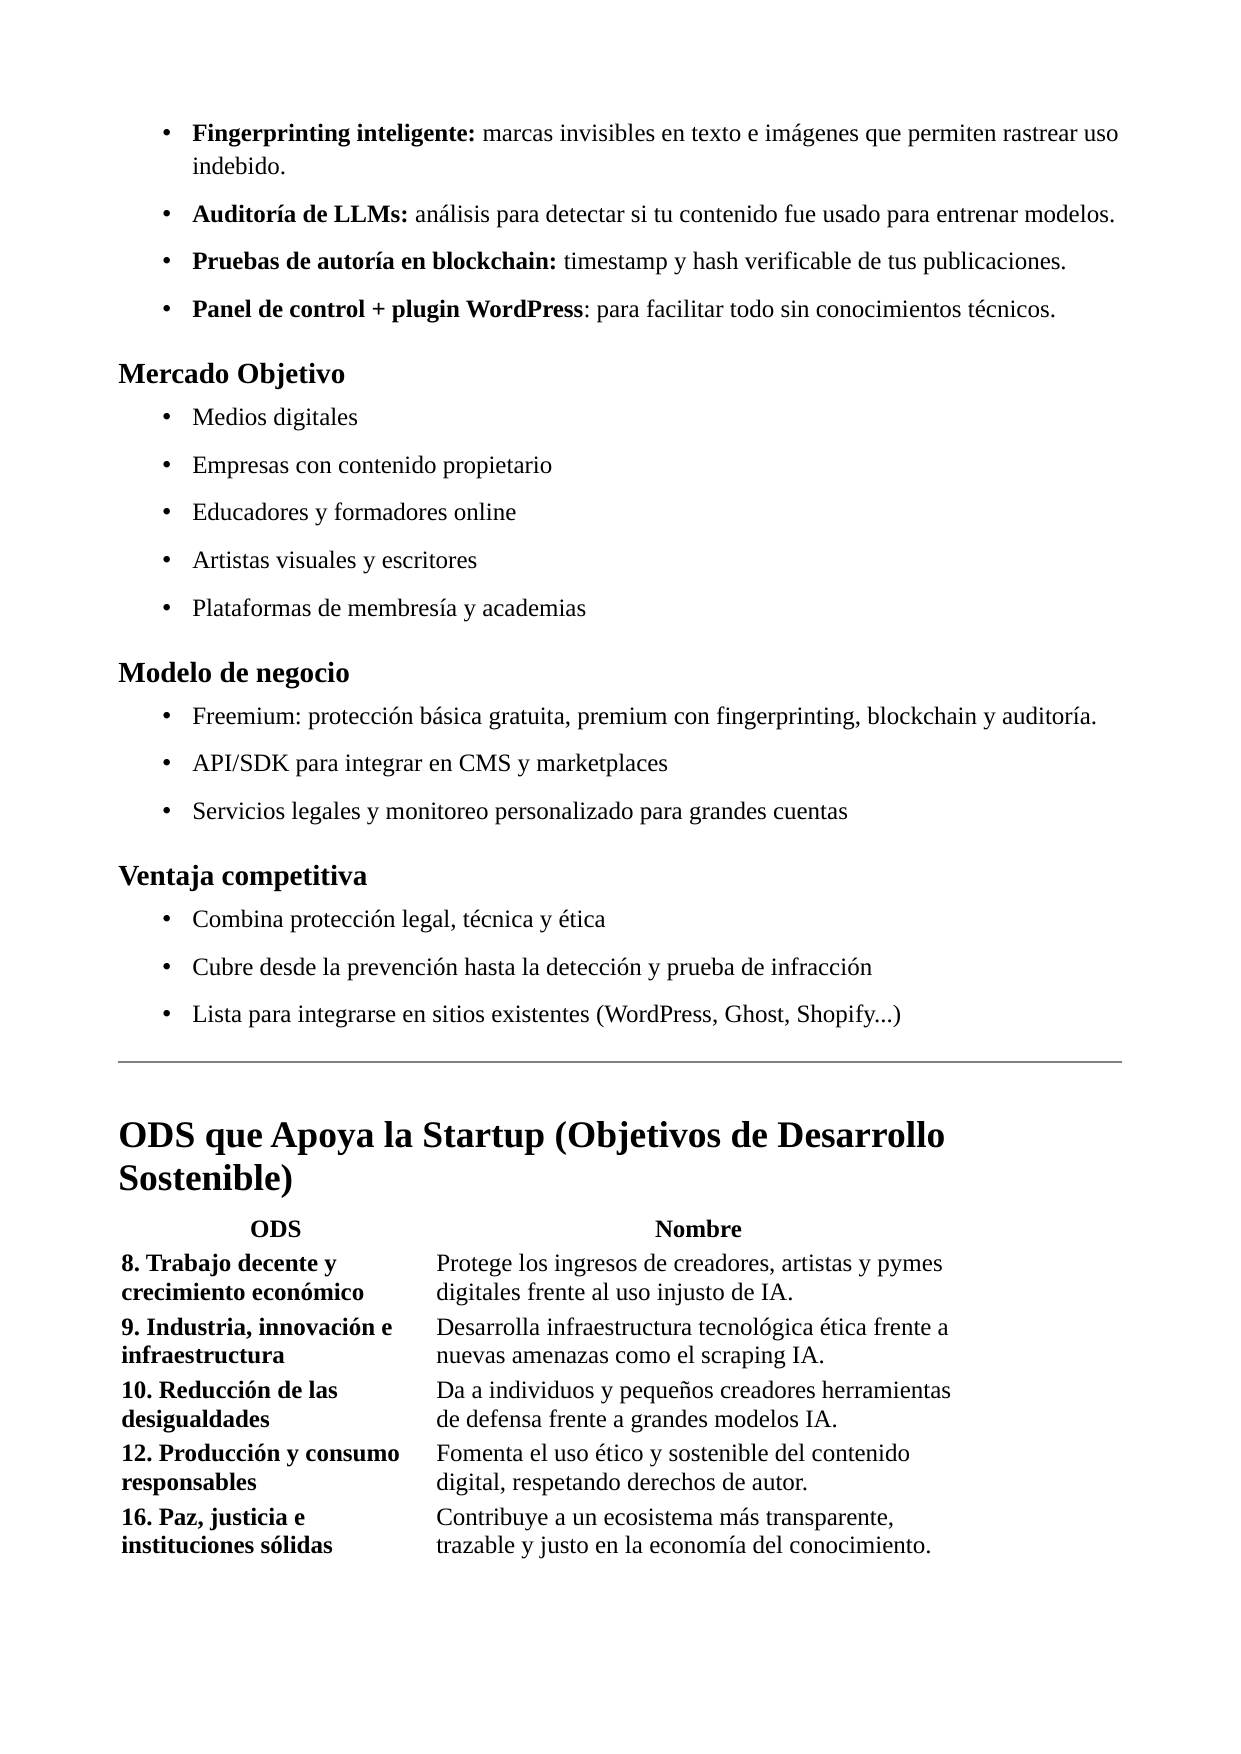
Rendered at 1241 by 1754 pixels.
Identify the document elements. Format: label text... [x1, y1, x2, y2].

table_cell Contribuye a un ecosistema más transparente, trazable y justo en la economía del conocimiento. [433, 1499, 963, 1562]
table_cell Da a individuos y pequeños creadores herramientas de defensa frente a grandes modelos IA. [433, 1372, 963, 1436]
table_cell 9. Industria, innovación e infraestructura [118, 1309, 433, 1372]
table_header Nombre [433, 1211, 963, 1246]
table_cell 16. Paz, justicia e instituciones sólidas [118, 1499, 433, 1562]
table_cell [964, 1372, 1122, 1436]
list Freemium: protección básica gratuita, premium con fingerprinting, blockchain y auditoría. [162, 701, 1122, 729]
table_cell [964, 1309, 1122, 1372]
table_cell Protege los ingresos de creadores, artistas y pymes digitales frente al uso injusto de IA. [433, 1246, 963, 1309]
list Fingerprinting inteligente: marcas invisibles en texto e imágenes que permiten rastrear uso indebido. [162, 118, 1122, 180]
subtitle Mercado Objetivo [118, 356, 1122, 390]
list Pruebas de autoría en blockchain: timestamp y hash verificable de tus publicaciones. [162, 246, 1122, 275]
list Medios digitales [162, 402, 1122, 431]
list Educadores y formadores online [162, 497, 1122, 526]
table_cell [964, 1436, 1122, 1499]
table_cell 12. Producción y consumo responsables [118, 1436, 433, 1499]
list Panel de control + plugin WordPress: para facilitar todo sin conocimientos técnicos. [162, 294, 1122, 323]
table_cell 8. Trabajo decente y crecimiento económico [118, 1246, 433, 1309]
table_cell Fomenta el uso ético y sostenible del contenido digital, respetando derechos de autor. [433, 1436, 963, 1499]
list Empresas con contenido propietario [162, 450, 1122, 478]
subtitle Ventaja competitiva [118, 858, 1122, 892]
list Artistas visuales y escritores [162, 545, 1122, 574]
list API/SDK para integrar en CMS y marketplaces [162, 748, 1122, 777]
table_cell Desarrolla infraestructura tecnológica ética frente a nuevas amenazas como el scraping IA. [433, 1309, 963, 1372]
table_cell [964, 1499, 1122, 1562]
table_cell 10. Reducción de las desigualdades [118, 1372, 433, 1436]
subtitle ODS que Apoya la Startup (Objetivos de Desarrollo Sostenible) [118, 1112, 1122, 1198]
list Cubre desde la prevención hasta la detección y prueba de infracción [162, 952, 1122, 981]
list Plataformas de membresía y academias [162, 593, 1122, 621]
table_cell [964, 1246, 1122, 1309]
list Auditoría de LLMs: análisis para detectar si tu contenido fue usado para entrenar modelos. [162, 199, 1122, 227]
subtitle Modelo de negocio [118, 655, 1122, 688]
list Servicios legales y monitoreo personalizado para grandes cuentas [162, 796, 1122, 825]
list Combina protección legal, técnica y ética [162, 904, 1122, 933]
table_header [964, 1211, 1122, 1246]
table_header ODS [118, 1211, 433, 1246]
list Lista para integrarse en sitios existentes (WordPress, Ghost, Shopify...) [162, 999, 1122, 1028]
